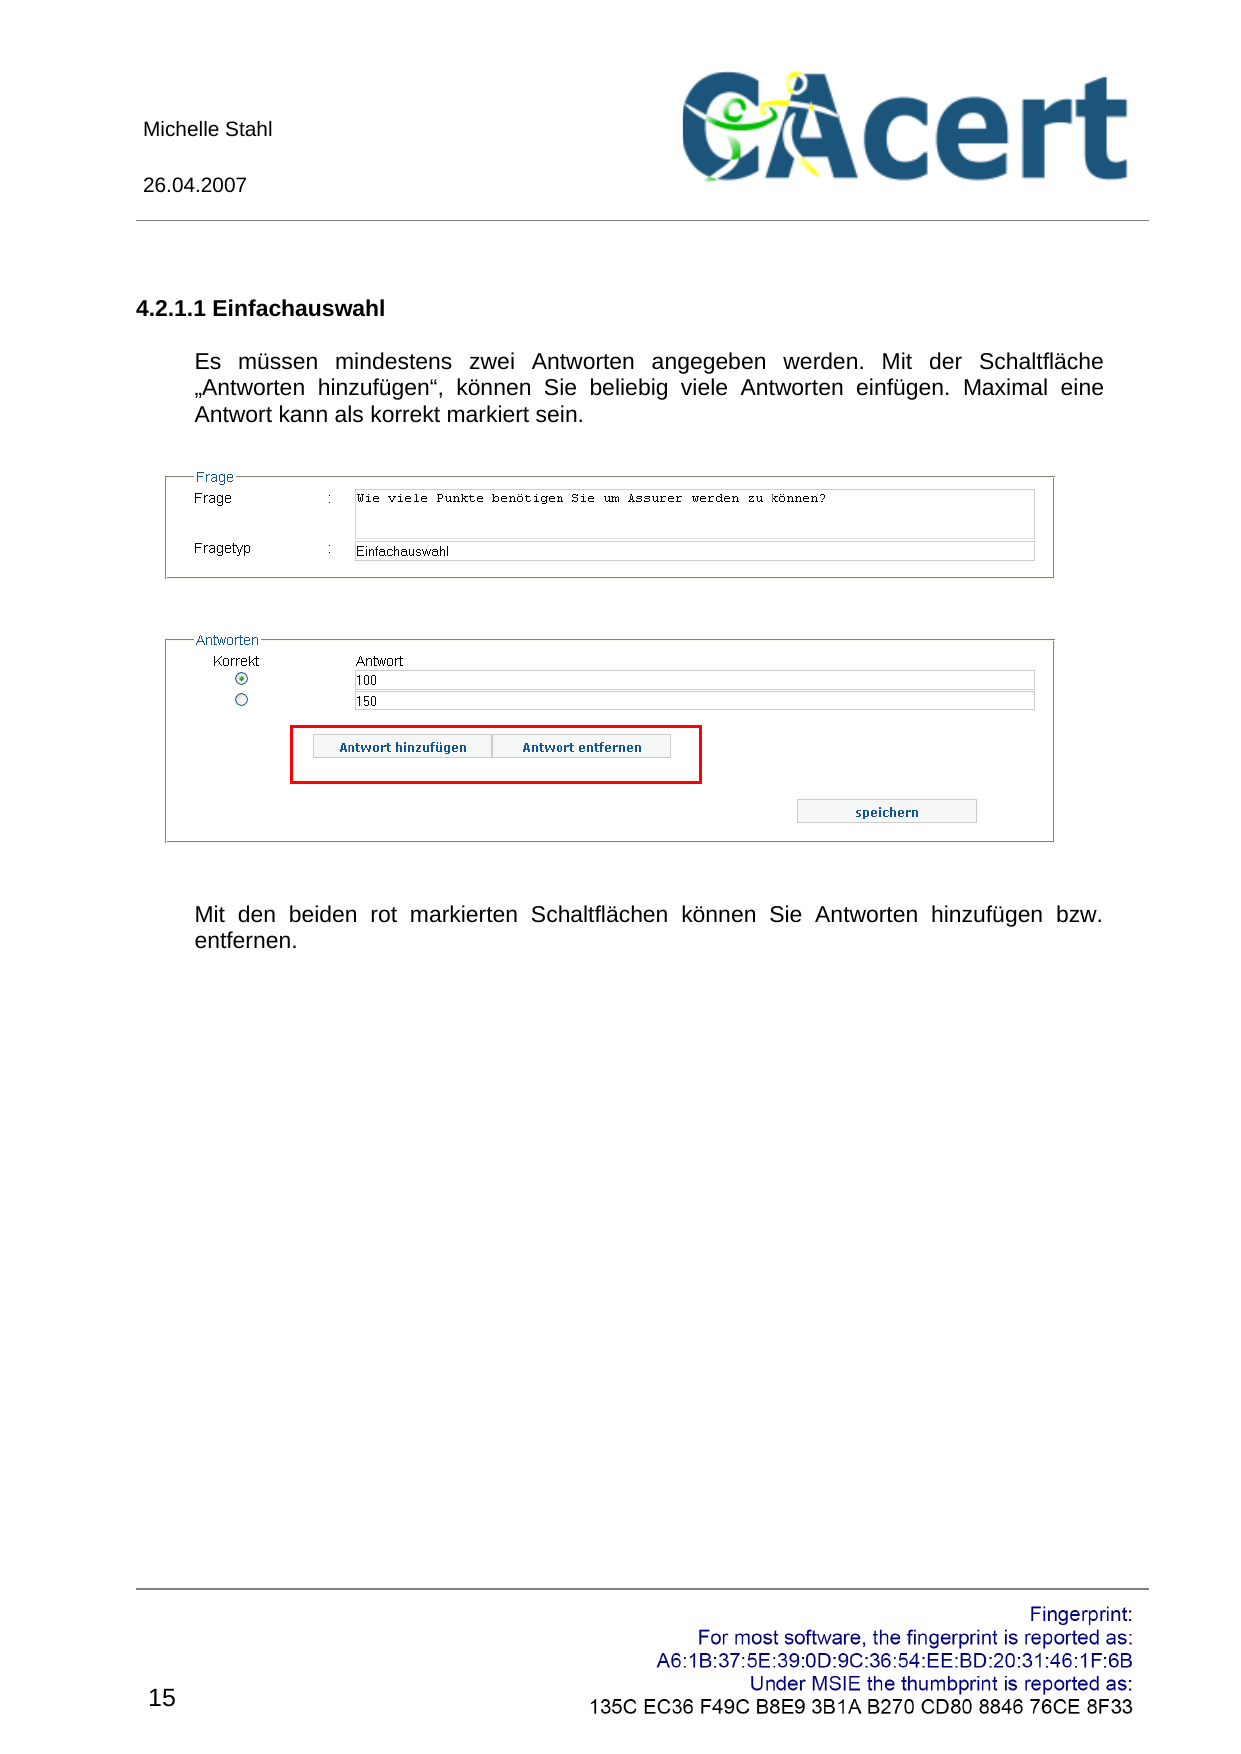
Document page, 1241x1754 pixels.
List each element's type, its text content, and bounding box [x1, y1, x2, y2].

text Es müssen mindestens zwei Antworten angegeben werden. Mit der Schaltfläche „Antworten hinzufügen“, können Sie beliebig viele Antworten einfügen. Maximal eine Antwort kann als korrekt markiert sein. [194, 348, 1104, 427]
picture [682, 71, 1128, 182]
text Mit den beiden rot markierten Schaltflächen können Sie Antworten hinzufügen bzw. entfernen. [194, 901, 1104, 953]
text 4.2.1.1 Einfachauswahl [136, 295, 1104, 322]
picture [161, 462, 1079, 866]
